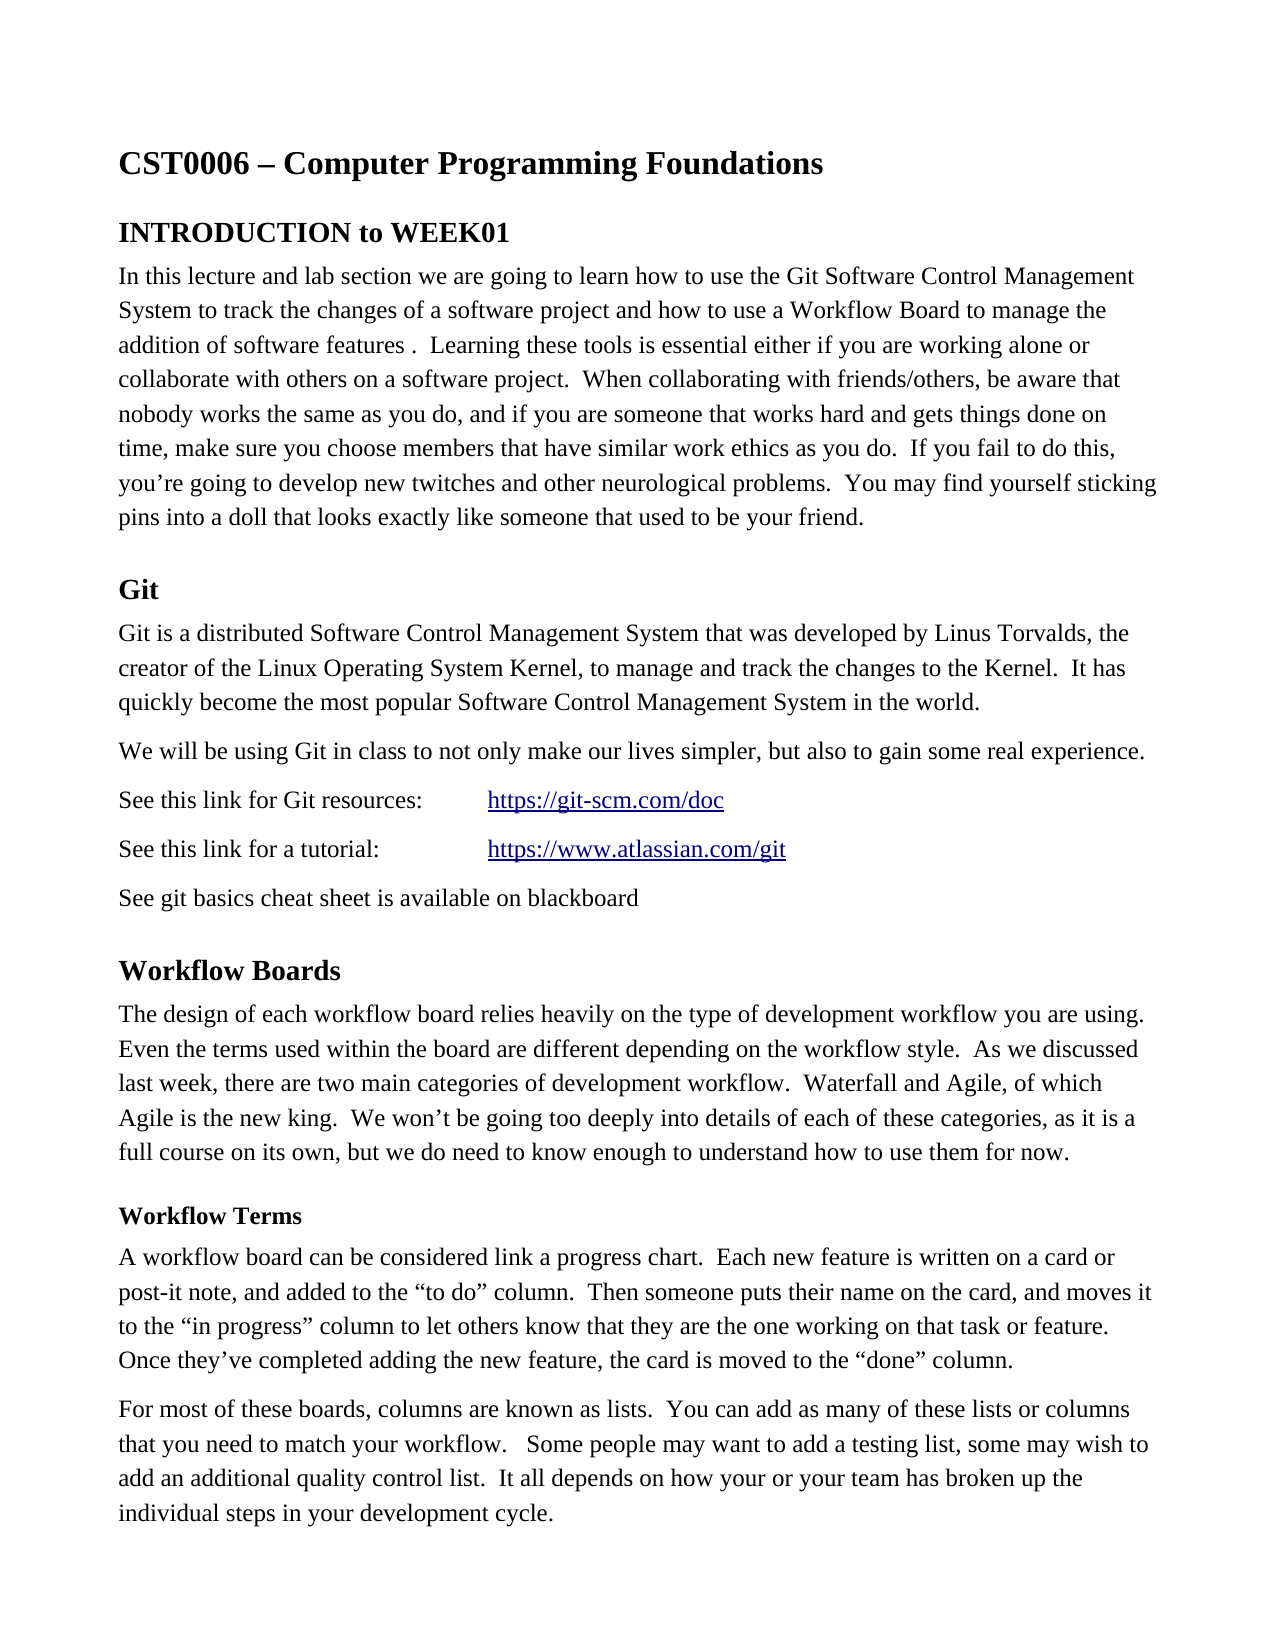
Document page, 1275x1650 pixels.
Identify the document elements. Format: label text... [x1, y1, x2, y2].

subtitle CST0006 – Computer Programming Foundations [118, 143, 1157, 181]
text See this link for Git resources: https://git-scm.com/doc [118, 785, 1157, 814]
text For most of these boards, columns are known as lists. You can add as many of these lists or columns that you need to match your workflow. Some people may want to add a testing list, some may wish to add an additional quality control list. It all depends on how your or your team has broken up the individual steps in your development cycle. [118, 1394, 1157, 1527]
subtitle Workflow Boards [118, 953, 1157, 987]
subtitle Workflow Terms [118, 1201, 1157, 1229]
subtitle Git [118, 572, 1157, 606]
text We will be using Git in class to not only make our lives simpler, but also to gain some real experience. [118, 736, 1157, 765]
text In this lecture and lab section we are going to learn how to use the Git Software Control Management System to track the changes of a software project and how to use a Workflow Board to manage the addition of software features . Learning these tools is essential either if you are working alone or collaborate with others on a software project. When collaborating with friends/others, be aware that nobody works the same as you do, and if you are someone that works hard and gets things done on time, make sure you choose members that have similar work ethics as you do. If you fail to do this, you’re going to develop new twitches and other neurological problems. You may find yourself sticking pins into a doll that looks exactly like someone that used to be your friend. [118, 261, 1157, 531]
text A workflow board can be considered link a progress chart. Each new feature is written on a card or post-it note, and added to the “to do” column. Then someone puts their name on the card, and moves it to the “in progress” column to let others know that they are the one working on that task or feature. Once they’ve completed adding the new feature, the card is moved to the “done” column. [118, 1242, 1157, 1374]
text See git basics cheat sheet is available on blackboard [118, 883, 1157, 912]
text Git is a distributed Software Control Management System that was developed by Linus Torvalds, the creator of the Linux Operating System Kernel, to manage and track the changes to the Kernel. It has quickly become the most popular Software Control Management System in the world. [118, 618, 1157, 716]
text See this link for a tutorial: https://www.atlassian.com/git [118, 834, 1157, 863]
subtitle INTRODUCTION to WEEK01 [118, 215, 1157, 248]
text The design of each workflow board relies heavily on the type of development workflow you are using. Even the terms used within the board are different depending on the workflow style. As we discussed last week, there are two main categories of development workflow. Waterfall and Agile, of which Agile is the new king. We won’t be going too deeply into details of each of these categories, as it is a full course on its own, but we do need to know enough to understand how to use them for now. [118, 999, 1157, 1166]
